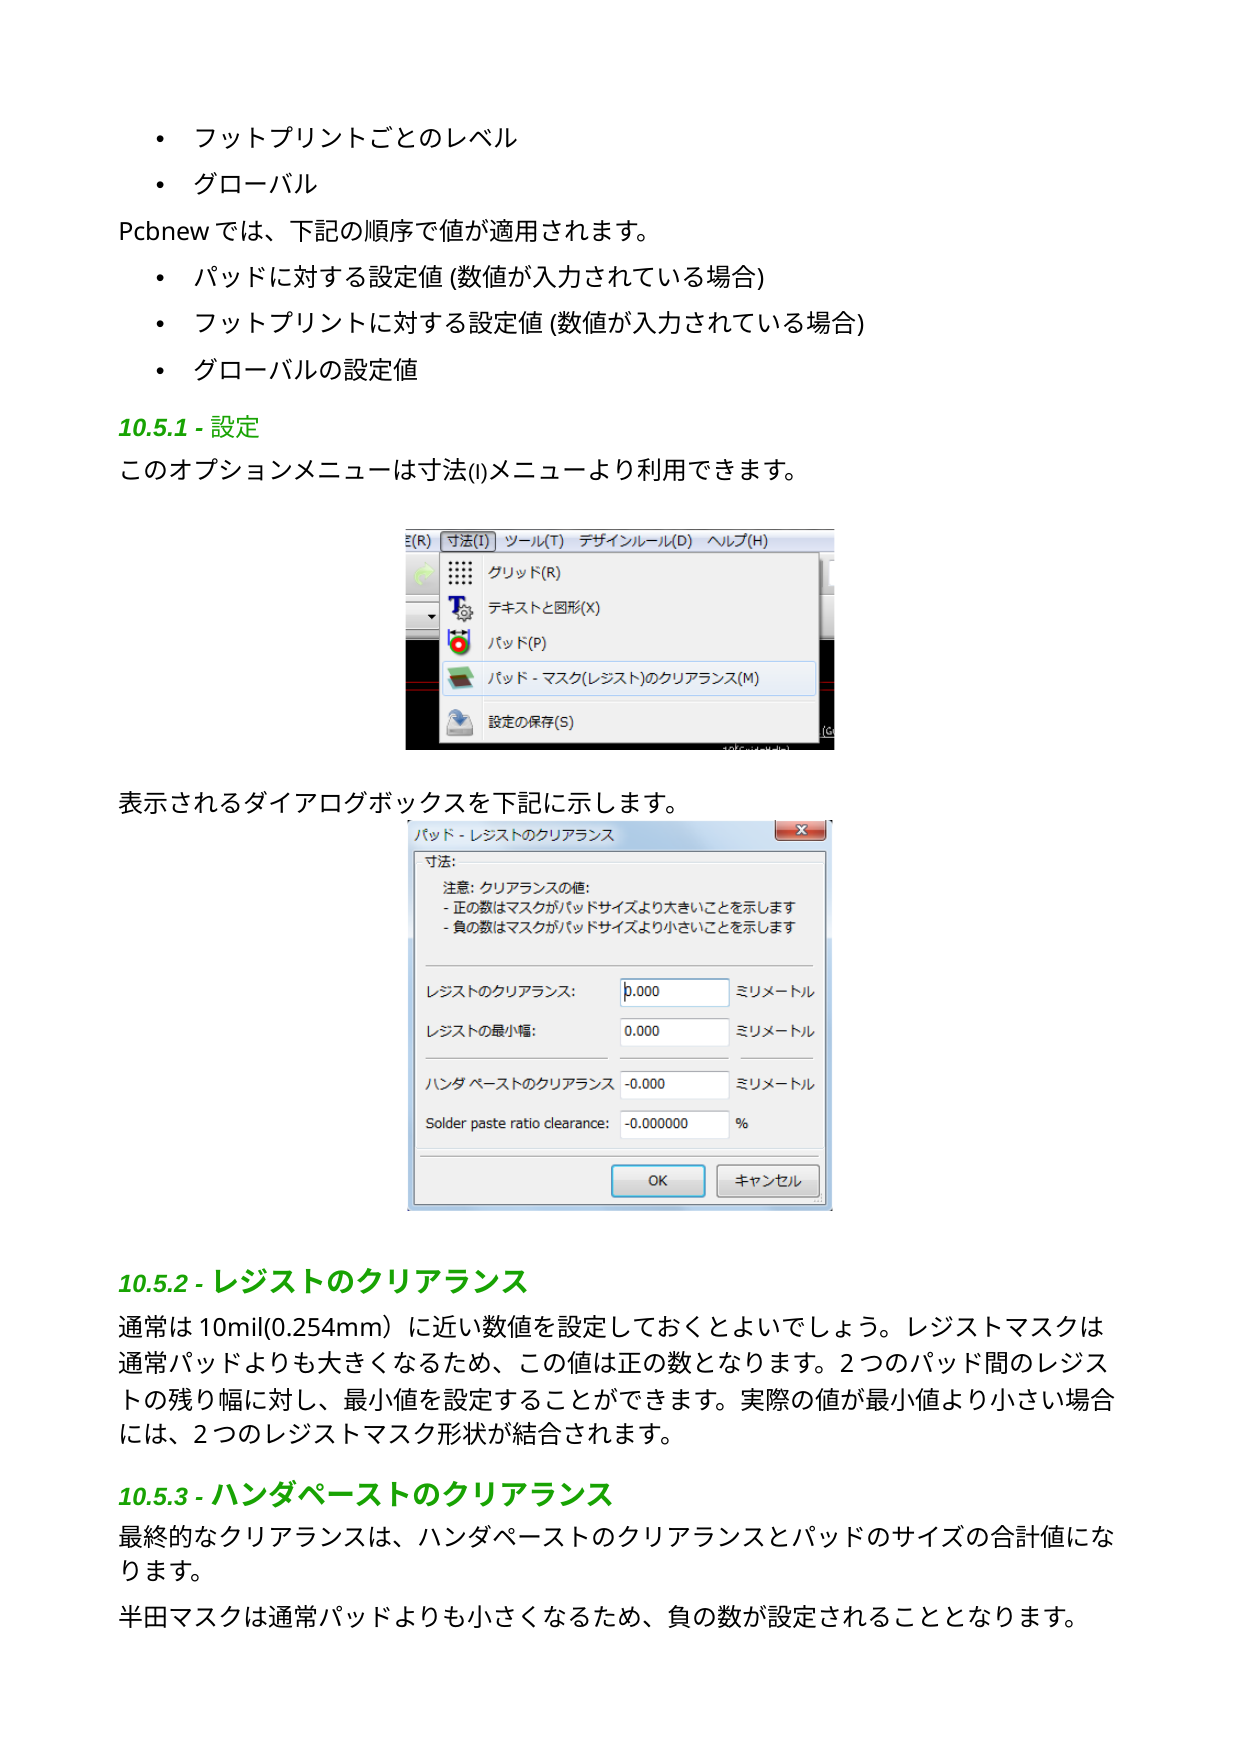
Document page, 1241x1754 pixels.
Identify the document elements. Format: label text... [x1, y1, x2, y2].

list フットプリントごとのレベル [156, 118, 1122, 154]
subtitle ハンダペーストのクリアランス [118, 1474, 1122, 1513]
subtitle 設定 [118, 410, 1122, 444]
text 半田マスクは通常パッドよりも小さくなるため、負の数が設定されることとなります。 [118, 1600, 1122, 1634]
list グローバル [156, 167, 1122, 201]
text 表示されるダイアログボックスを下記に示します。 [118, 786, 1122, 820]
text Pcbnewでは、下記の順序で値が適用されます。 [118, 213, 1122, 247]
list グローバルの設定値 [156, 353, 1122, 387]
text 通常は10mil(0.254mm）に近い数値を設定しておくとよいでしょう。レジストマスクは通常パッドよりも大きくなるため、この値は正の数となります。2つのパッド間のレジストの残り幅に対し、最小値を設定することができます。実際の値が最小値より小さい場合には、2つのレジストマスク形状が結合されます。 [118, 1307, 1122, 1451]
text 最終的なクリアランスは、ハンダペーストのクリアランスとパッドのサイズの合計値になります。 [118, 1520, 1122, 1588]
list パッドに対する設定値 (数値が入力されている場合) [156, 260, 1122, 294]
text このオプションメニューは寸法(I)メニューより利用できます。 [118, 450, 1122, 487]
list フットプリントに対する設定値 (数値が入力されている場合) [156, 306, 1122, 340]
subtitle レジストのクリアランス [118, 1262, 1122, 1301]
picture [405, 529, 835, 750]
